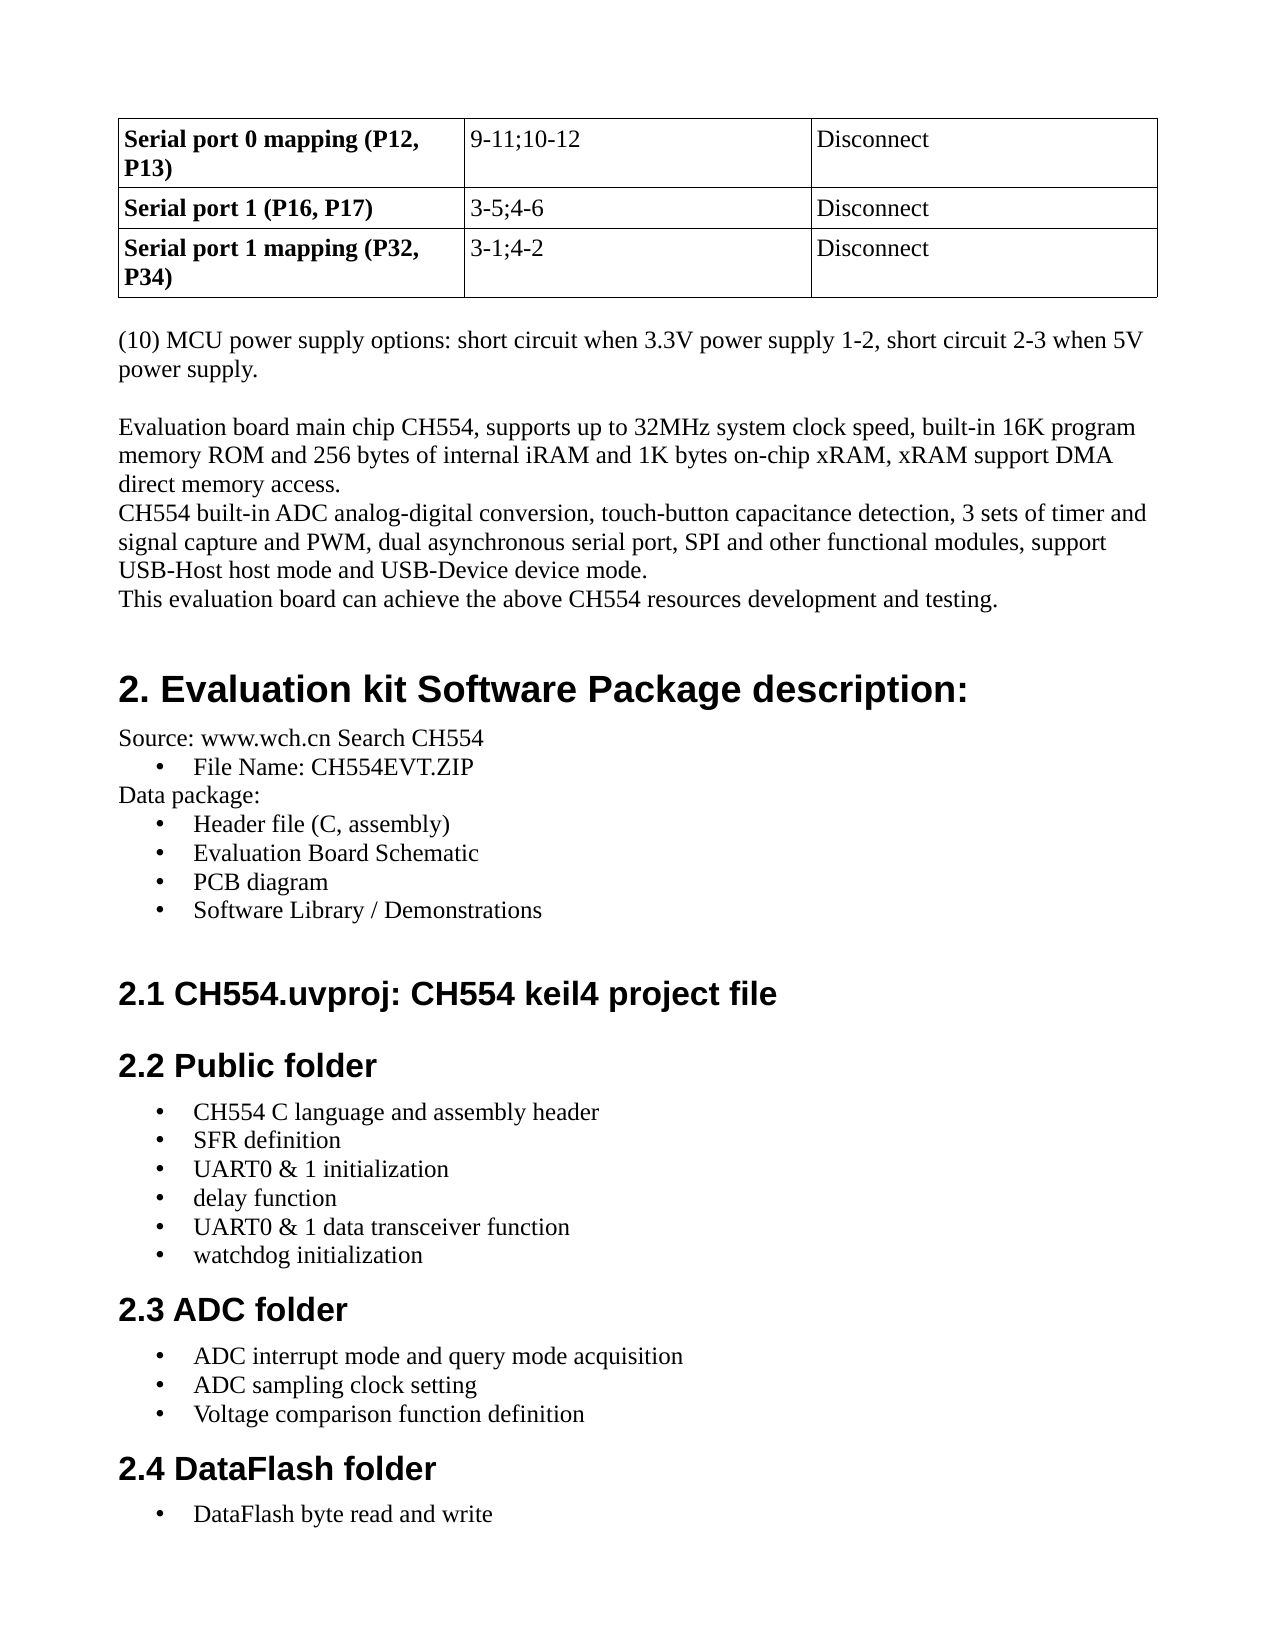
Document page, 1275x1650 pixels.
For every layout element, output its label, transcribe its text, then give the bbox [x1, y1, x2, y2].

list delay function [156, 1183, 1157, 1212]
subtitle 2.3 ADC folder [118, 1290, 1157, 1329]
list SFR definition [156, 1126, 1157, 1154]
list ADC interrupt mode and query mode acquisition [156, 1341, 1157, 1370]
text Data package: [118, 780, 1157, 809]
list UART0 & 1 data transceiver function [156, 1212, 1157, 1241]
text Evaluation board main chip CH554, supports up to 32MHz system clock speed, built-in 16K program memory ROM and 256 bytes of internal iRAM and 1K bytes on-chip xRAM, xRAM support DMA direct memory access. [118, 412, 1157, 498]
subtitle 2. Evaluation kit Software Package description: [118, 667, 1157, 710]
list watchdog initialization [156, 1241, 1157, 1269]
text Source: www.wch.cn Search CH554 [118, 723, 1157, 752]
list PCB diagram [156, 867, 1157, 895]
list Software Library / Demonstrations [156, 895, 1157, 924]
table_cell Serial port 0 mapping (P12, P13) [119, 119, 464, 187]
table_cell Disconnect [812, 119, 1157, 187]
list UART0 & 1 initialization [156, 1154, 1157, 1183]
list CH554 C language and assembly header [156, 1097, 1157, 1126]
table_cell Disconnect [812, 188, 1157, 227]
list File Name: CH554EVT.ZIP [156, 752, 1157, 780]
table_cell Serial port 1 mapping (P32, P34) [119, 229, 464, 297]
text CH554 built-in ADC analog-digital conversion, touch-button capacitance detection, 3 sets of timer and signal capture and PWM, dual asynchronous serial port, SPI and other functional modules, support USB-Host host mode and USB-Device device mode. [118, 498, 1157, 584]
table_cell 3-5;4-6 [465, 188, 811, 227]
subtitle 2.2 Public folder [118, 1046, 1157, 1084]
table_cell 3-1;4-2 [465, 229, 811, 297]
subtitle 2.4 DataFlash folder [118, 1448, 1157, 1487]
text (10) MCU power supply options: short circuit when 3.3V power supply 1-2, short circuit 2-3 when 5V power supply. [118, 325, 1157, 383]
table_cell Disconnect [812, 229, 1157, 297]
table_cell 9-11;10-12 [465, 119, 811, 187]
list Header file (C, assembly) [156, 809, 1157, 838]
list Voltage comparison function definition [156, 1399, 1157, 1427]
table_cell Serial port 1 (P16, P17) [119, 188, 464, 227]
list Evaluation Board Schematic [156, 838, 1157, 867]
list ADC sampling clock setting [156, 1370, 1157, 1399]
text This evaluation board can achieve the above CH554 resources development and testing. [118, 584, 1157, 613]
subtitle 2.1 CH554.uvproj: CH554 keil4 project file [118, 974, 1157, 1012]
list DataFlash byte read and write [156, 1499, 1157, 1528]
